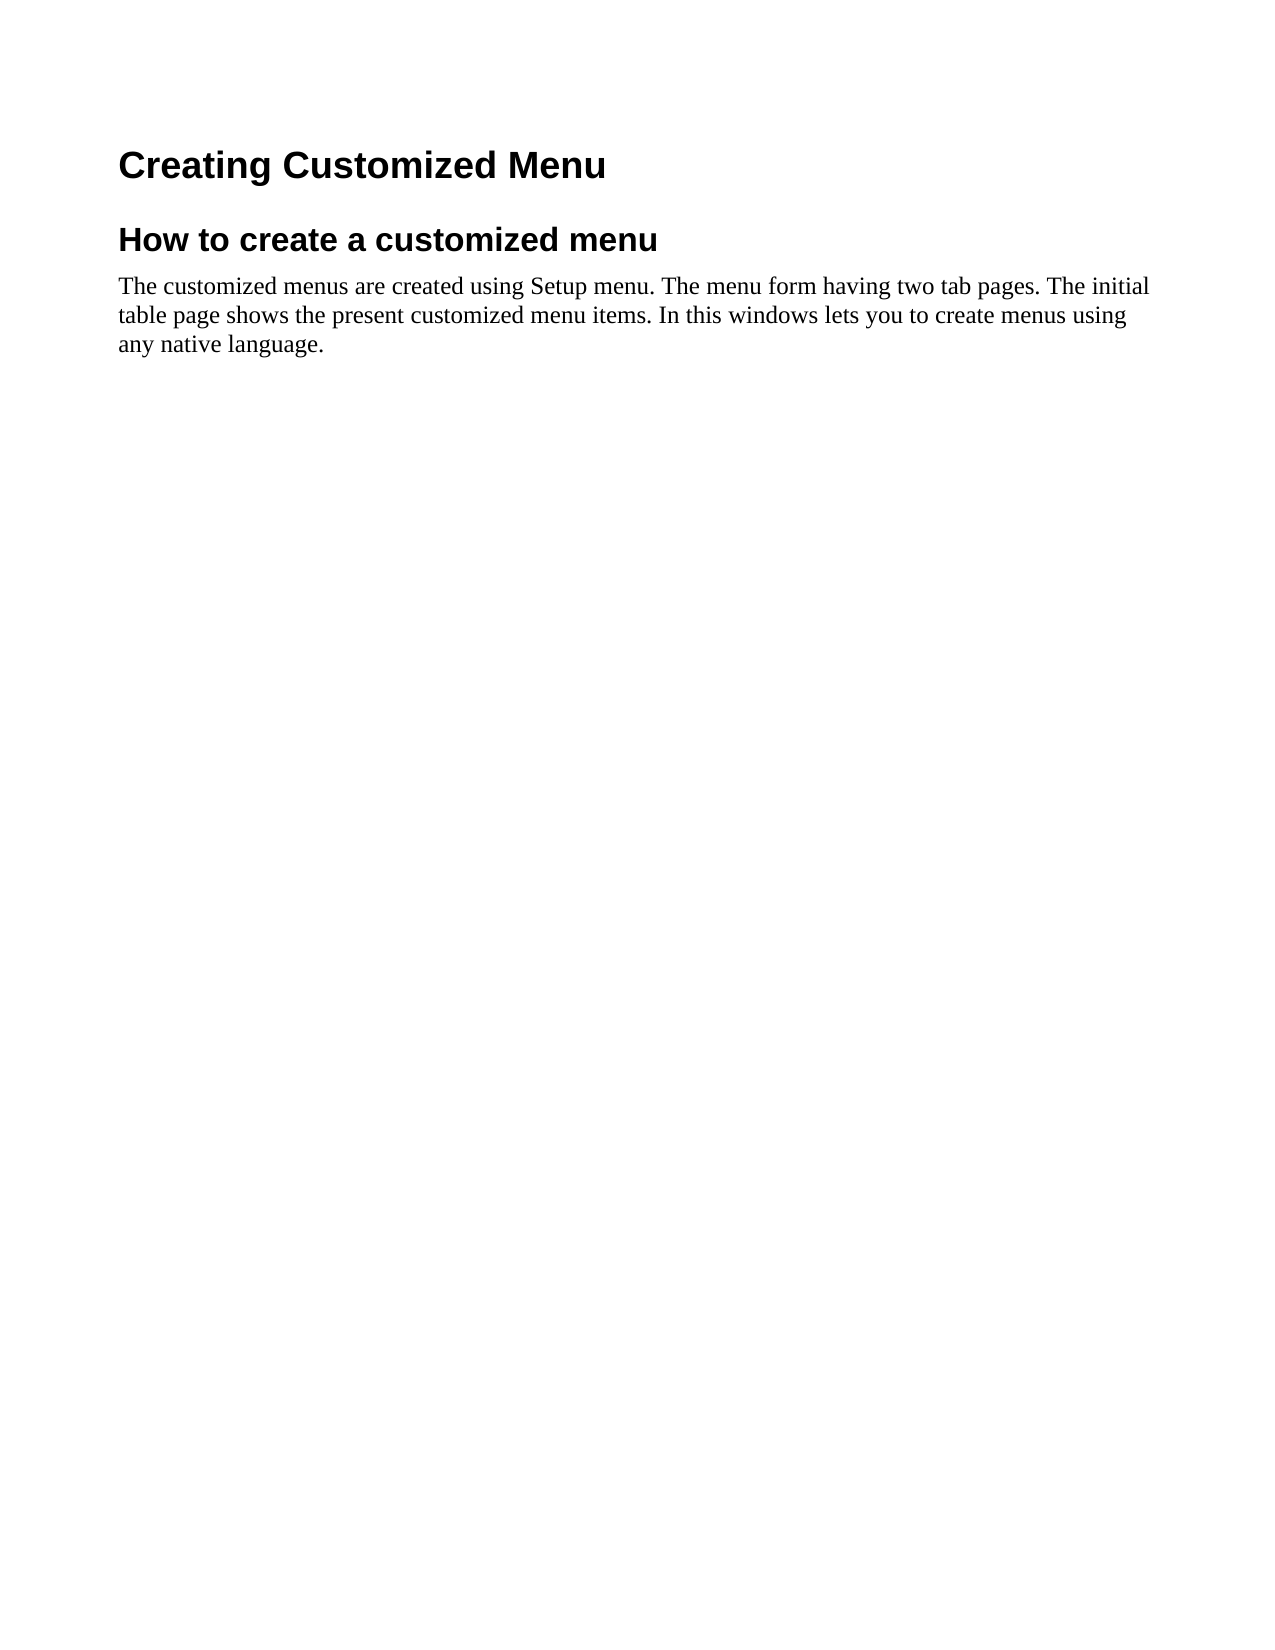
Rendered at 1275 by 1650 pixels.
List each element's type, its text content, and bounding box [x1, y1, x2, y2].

text The customized menus are created using Setup menu. The menu form having two tab pages. The initial table page shows the present customized menu items. In this windows lets you to create menus using any native language. [118, 271, 1157, 357]
subtitle Creating Customized Menu [118, 143, 1157, 187]
subtitle How to create a customized menu [118, 220, 1157, 259]
